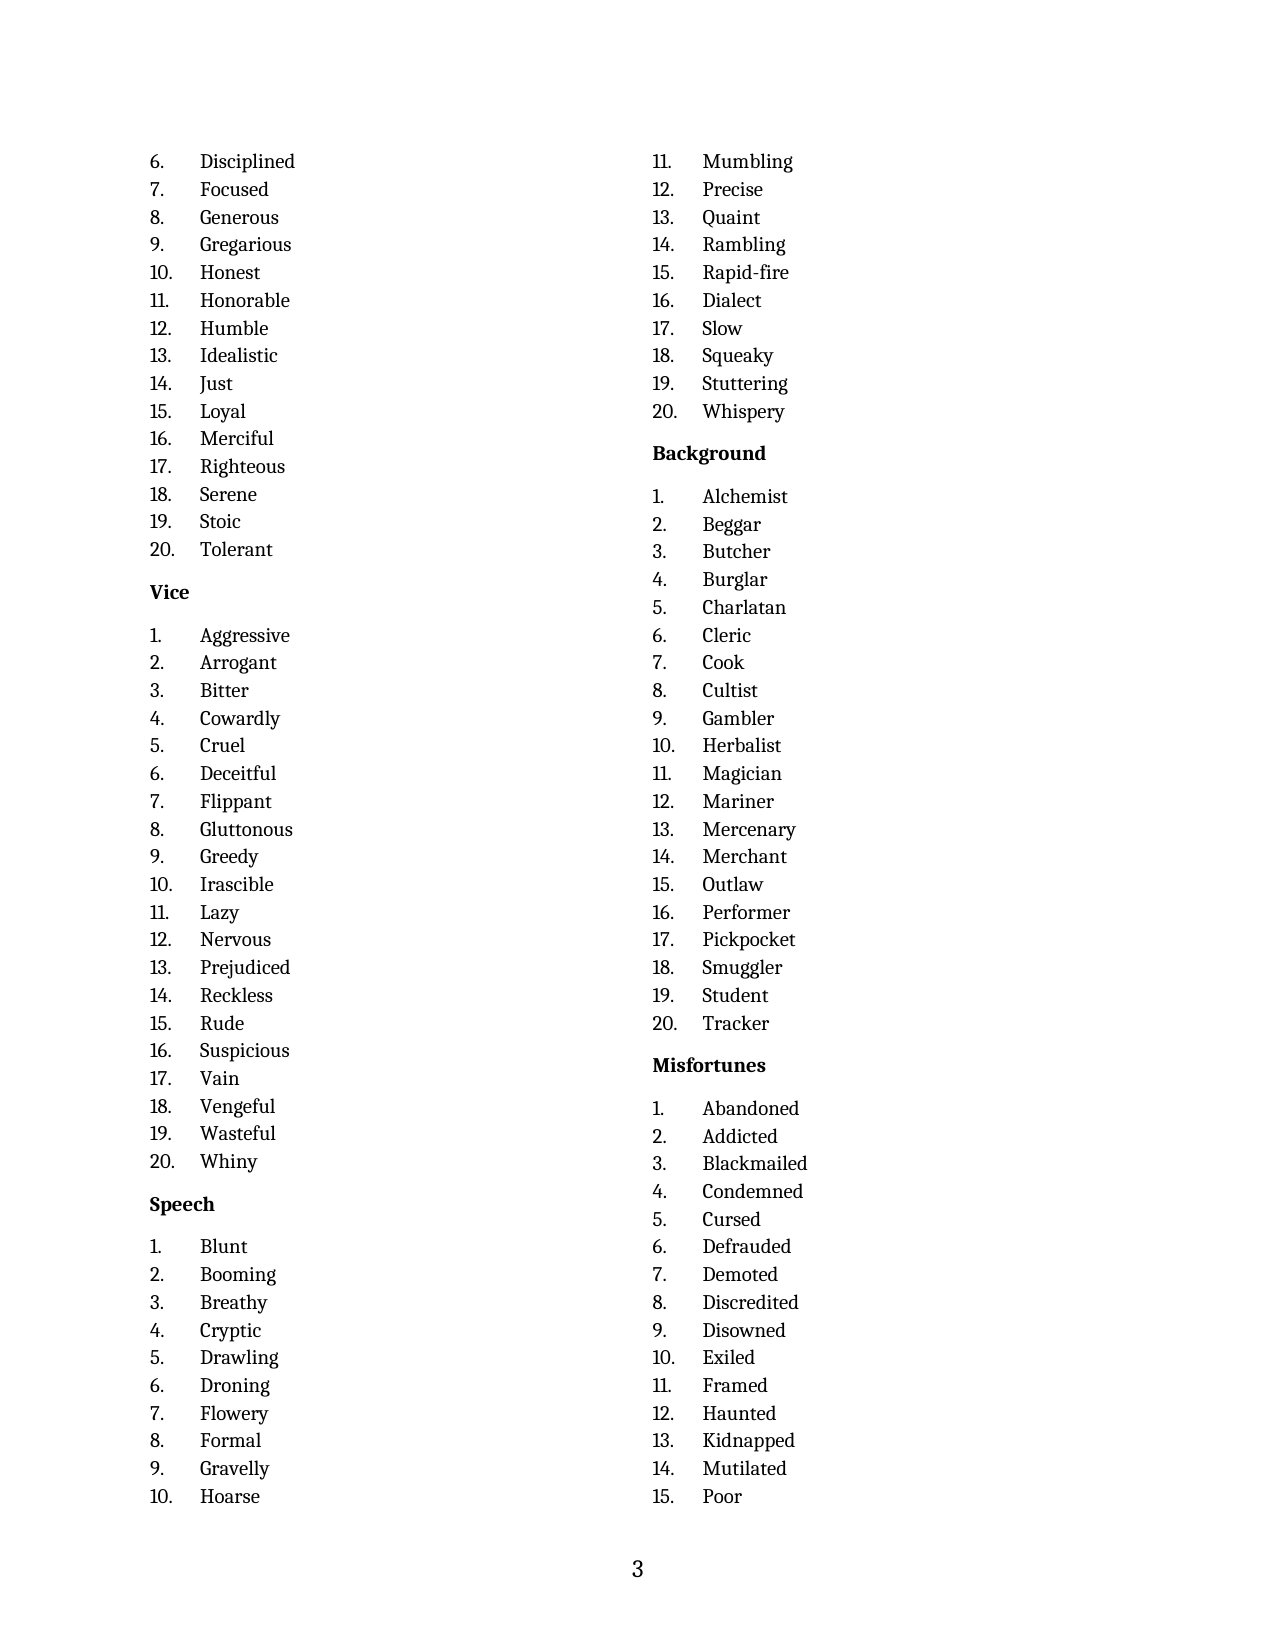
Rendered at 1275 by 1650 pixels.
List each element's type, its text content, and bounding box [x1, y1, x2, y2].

list Student [652, 983, 1125, 1007]
list Gravelly [150, 1457, 622, 1481]
list Poor [652, 1484, 1125, 1508]
list Merciful [150, 427, 622, 451]
list Arrogant [150, 651, 622, 675]
list Mercenary [652, 817, 1125, 841]
list Disowned [652, 1318, 1125, 1342]
list Flippant [150, 789, 622, 813]
list Magician [652, 762, 1125, 786]
list Dialect [652, 288, 1125, 312]
list Mumbling [652, 150, 1125, 174]
list Breathy [150, 1291, 622, 1314]
list Cruel [150, 734, 622, 758]
list Bitter [150, 679, 622, 703]
text Vice [150, 581, 622, 604]
list Smuggler [652, 956, 1125, 980]
list Prejudiced [150, 956, 622, 980]
text Speech [150, 1192, 622, 1216]
list Honorable [150, 288, 622, 312]
text Background [652, 442, 1125, 466]
list Rambling [652, 233, 1125, 257]
list Pickpocket [652, 928, 1125, 952]
list Wasteful [150, 1122, 622, 1146]
text Misfortunes [652, 1054, 1125, 1078]
list Whispery [652, 399, 1125, 423]
list Humble [150, 316, 622, 340]
list Serene [150, 482, 622, 506]
list Gluttonous [150, 817, 622, 841]
list Tracker [652, 1011, 1125, 1035]
list Cleric [652, 623, 1125, 647]
list Outlaw [652, 873, 1125, 897]
list Loyal [150, 399, 622, 423]
list Haunted [652, 1401, 1125, 1425]
list Abandoned [652, 1097, 1125, 1121]
list Disciplined [150, 150, 622, 174]
list Focused [150, 178, 622, 202]
list Tolerant [150, 538, 622, 562]
list Cryptic [150, 1318, 622, 1342]
list Quaint [652, 205, 1125, 229]
list Kidnapped [652, 1429, 1125, 1453]
list Mutilated [652, 1457, 1125, 1481]
list Performer [652, 900, 1125, 924]
list Lazy [150, 900, 622, 924]
list Aggressive [150, 623, 622, 647]
list Vain [150, 1067, 622, 1091]
list Droning [150, 1374, 622, 1398]
list Cultist [652, 679, 1125, 703]
list Hoarse [150, 1484, 622, 1508]
list Cursed [652, 1207, 1125, 1231]
list Nervous [150, 928, 622, 952]
list Deceitful [150, 762, 622, 786]
list Discredited [652, 1291, 1125, 1314]
list Addicted [652, 1124, 1125, 1148]
list Cook [652, 651, 1125, 675]
list Vengeful [150, 1094, 622, 1118]
list Merchant [652, 845, 1125, 869]
list Drawling [150, 1346, 622, 1370]
list Just [150, 372, 622, 396]
list Rude [150, 1011, 622, 1035]
list Herbalist [652, 734, 1125, 758]
list Beggar [652, 512, 1125, 536]
list Flowery [150, 1401, 622, 1425]
list Slow [652, 316, 1125, 340]
list Cowardly [150, 706, 622, 730]
list Defrauded [652, 1235, 1125, 1259]
list Burglar [652, 568, 1125, 592]
list Righteous [150, 455, 622, 479]
list Condemned [652, 1180, 1125, 1204]
list Blunt [150, 1235, 622, 1259]
list Stuttering [652, 372, 1125, 396]
list Mariner [652, 789, 1125, 813]
list Exiled [652, 1346, 1125, 1370]
list Stoic [150, 510, 622, 534]
list Idealistic [150, 344, 622, 368]
list Gregarious [150, 233, 622, 257]
list Generous [150, 205, 622, 229]
list Precise [652, 178, 1125, 202]
list Squeaky [652, 344, 1125, 368]
list Framed [652, 1374, 1125, 1398]
list Alchemist [652, 485, 1125, 509]
list Rapid-fire [652, 261, 1125, 285]
list Suspicious [150, 1039, 622, 1063]
list Butcher [652, 540, 1125, 564]
list Gambler [652, 706, 1125, 730]
list Booming [150, 1263, 622, 1287]
list Formal [150, 1429, 622, 1453]
list Whiny [150, 1150, 622, 1174]
list Irascible [150, 873, 622, 897]
list Reckless [150, 983, 622, 1007]
list Demoted [652, 1263, 1125, 1287]
list Charlatan [652, 596, 1125, 619]
list Blackmailed [652, 1152, 1125, 1176]
list Greedy [150, 845, 622, 869]
list Honest [150, 261, 622, 285]
